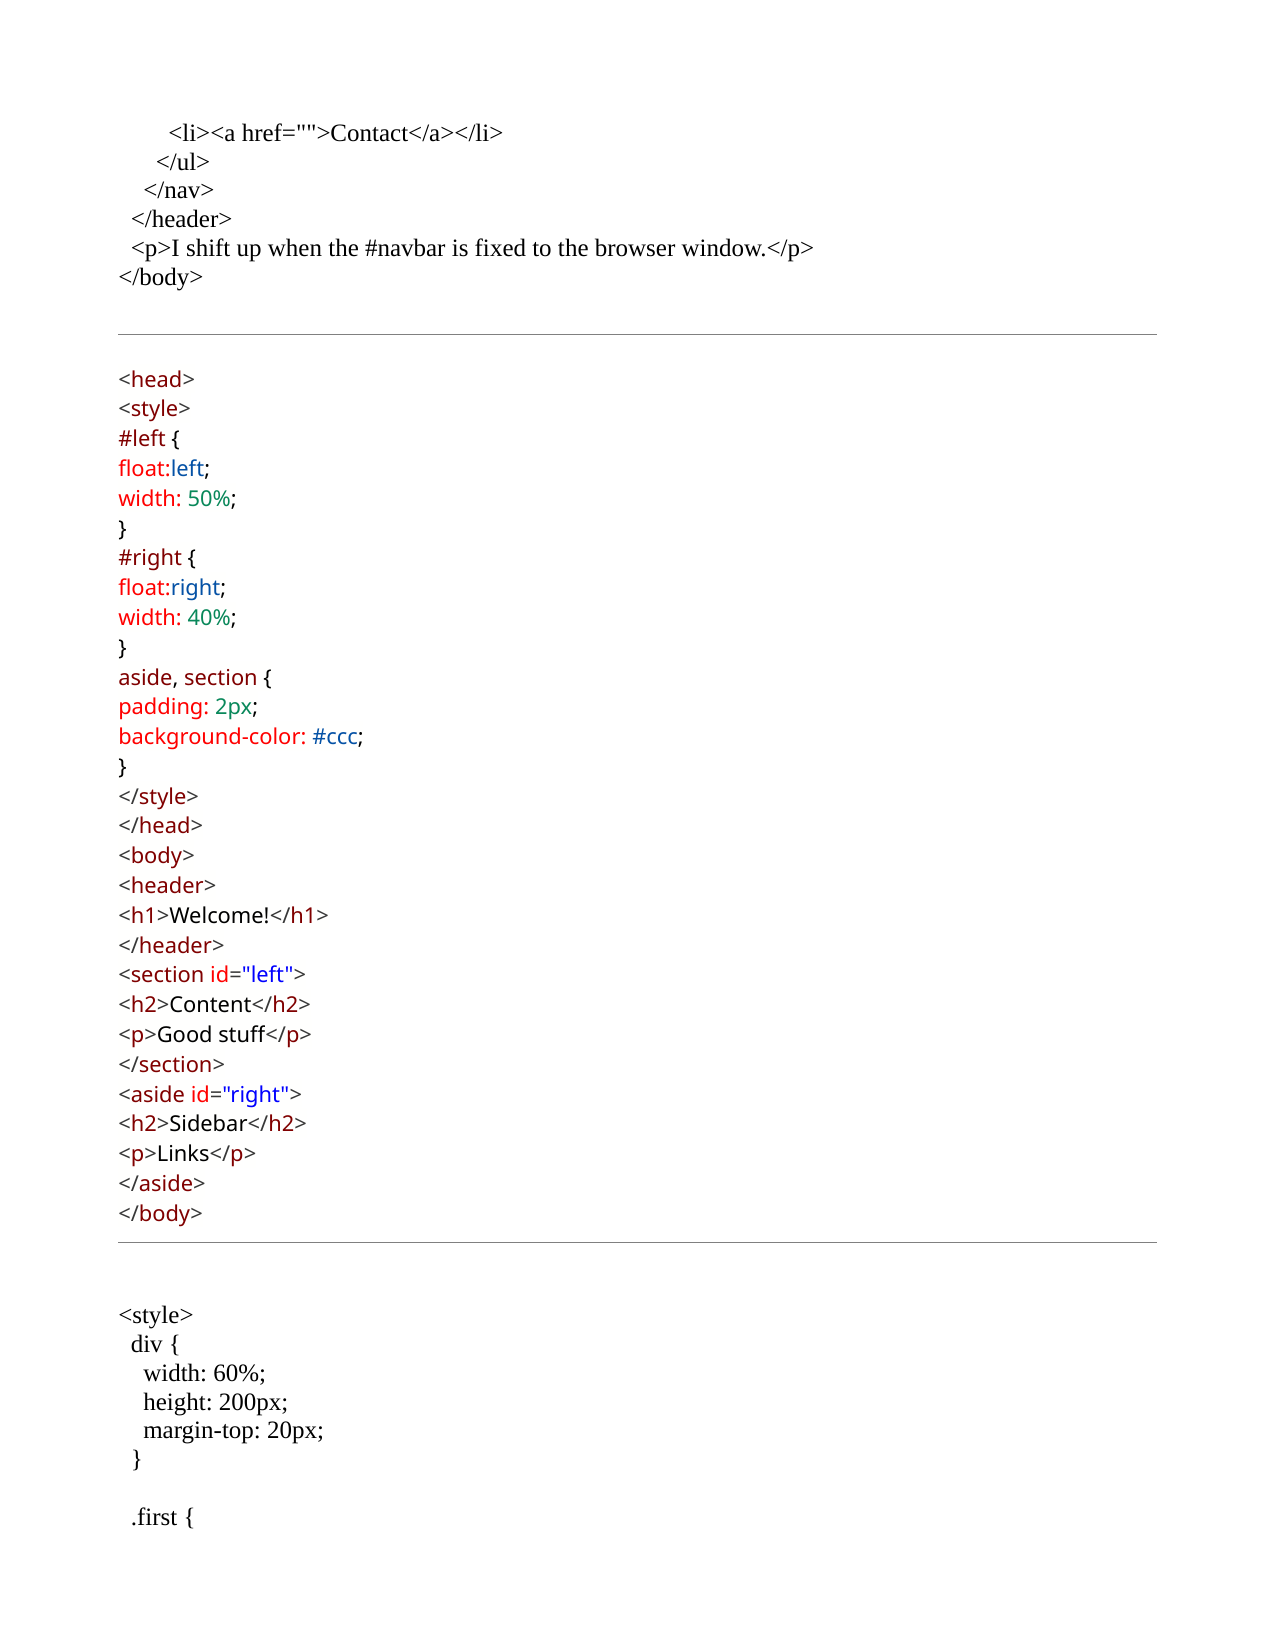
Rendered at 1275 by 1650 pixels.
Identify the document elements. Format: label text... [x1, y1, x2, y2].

text </style> [118, 781, 1157, 810]
text <p>I shift up when the #navbar is fixed to the browser window.</p> [118, 233, 1157, 262]
text </nav> [118, 176, 1157, 204]
text } [118, 1444, 1157, 1473]
text padding: 2px; [118, 691, 1157, 721]
text <section id="left"> [118, 959, 1157, 989]
text width: 60%; [118, 1358, 1157, 1387]
text <p>Good stuff</p> [118, 1019, 1157, 1049]
text </aside> [118, 1168, 1157, 1198]
text </head> [118, 810, 1157, 840]
text .first { [118, 1502, 1157, 1530]
text <h1>Welcome!</h1> [118, 900, 1157, 929]
text } [118, 512, 1157, 542]
text } [118, 632, 1157, 661]
text <aside id="right"> [118, 1078, 1157, 1108]
text margin-top: 20px; [118, 1415, 1157, 1444]
text width: 50%; [118, 483, 1157, 512]
text </header> [118, 204, 1157, 233]
text <p>Links</p> [118, 1138, 1157, 1168]
text div { [118, 1329, 1157, 1358]
text </body> [118, 262, 1157, 291]
text <h2>Sidebar</h2> [118, 1108, 1157, 1138]
text </section> [118, 1049, 1157, 1078]
text #left { [118, 423, 1157, 453]
text background-color: #ccc; [118, 721, 1157, 751]
text <head> [118, 363, 1157, 393]
text width: 40%; [118, 602, 1157, 632]
text </body> [118, 1198, 1157, 1227]
text } [118, 751, 1157, 781]
text <body> [118, 840, 1157, 870]
text float:left; [118, 453, 1157, 483]
text <style> [118, 1300, 1157, 1329]
text </header> [118, 929, 1157, 959]
text aside, section { [118, 661, 1157, 691]
text #right { [118, 542, 1157, 572]
text <header> [118, 870, 1157, 900]
text <style> [118, 393, 1157, 423]
text <h2>Content</h2> [118, 989, 1157, 1019]
text float:right; [118, 572, 1157, 602]
text <li><a href="">Contact</a></li> [118, 118, 1157, 147]
text </ul> [118, 147, 1157, 176]
text height: 200px; [118, 1387, 1157, 1415]
